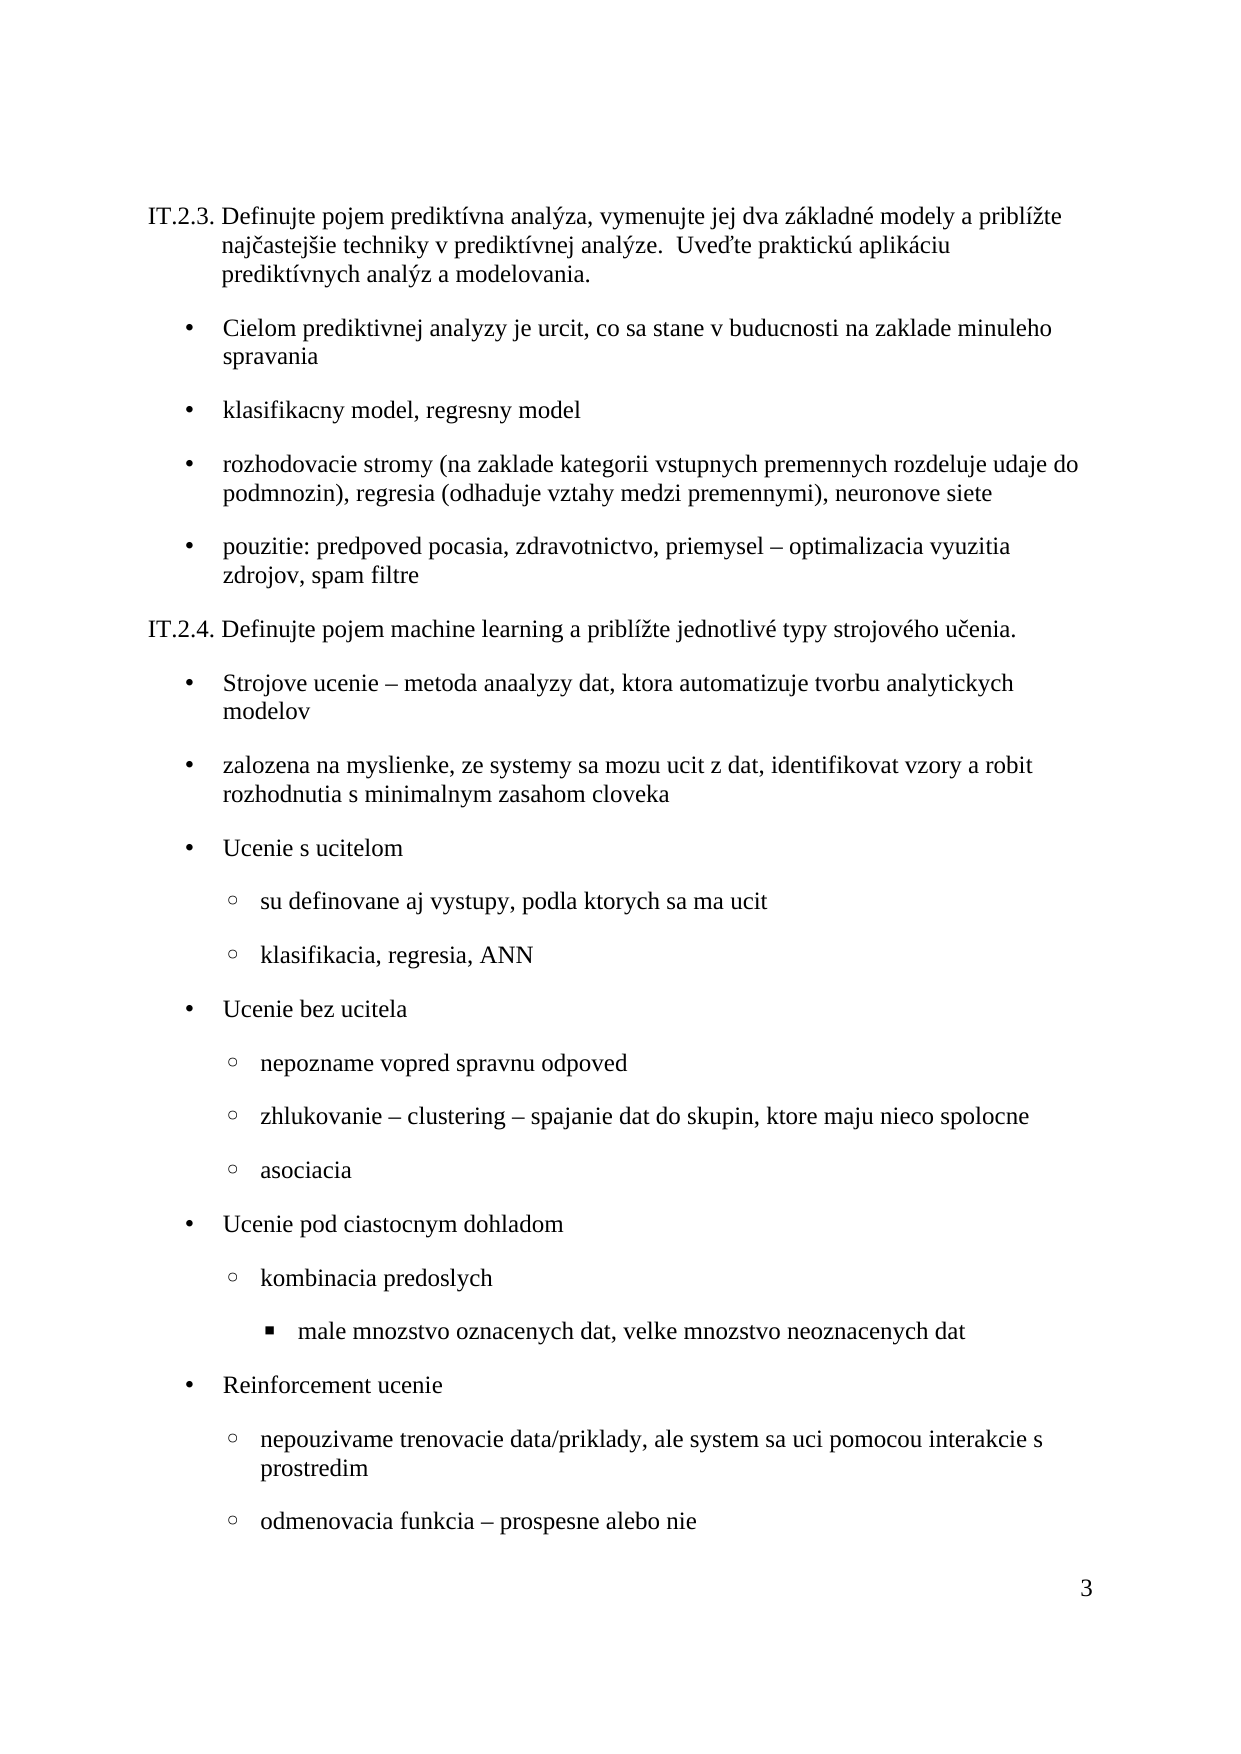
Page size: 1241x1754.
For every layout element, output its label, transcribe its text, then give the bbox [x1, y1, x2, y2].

list Cielom prediktivnej analyzy je urcit, co sa stane v buducnosti na zaklade minuleho spravania [185, 313, 1093, 370]
list klasifikacia, regresia, ANN [223, 940, 1093, 969]
list su definovane aj vystupy, podla ktorych sa ma ucit [223, 886, 1093, 915]
list kombinacia predoslych [223, 1263, 1093, 1291]
list male mnozstvo oznacenych dat, velke mnozstvo neoznacenych dat [260, 1316, 1093, 1345]
list Strojove ucenie – metoda anaalyzy dat, ktora automatizuje tvorbu analytickych modelov [185, 668, 1093, 725]
list zalozena na myslienke, ze systemy sa mozu ucit z dat, identifikovat vzory a robit rozhodnutia s minimalnym zasahom cloveka [185, 750, 1093, 808]
list asociacia [223, 1155, 1093, 1184]
text IT.2.3. Definujte pojem prediktívna analýza, vymenujte jej dva základné modely a priblížte najčastejšie techniky v prediktívnej analýze. Uveďte praktickú aplikáciu prediktívnych analýz a modelovania. [148, 201, 1093, 288]
list Ucenie s ucitelom [185, 833, 1093, 861]
list klasifikacny model, regresny model [185, 395, 1093, 424]
list Ucenie pod ciastocnym dohladom [185, 1209, 1093, 1238]
text IT.2.4. Definujte pojem machine learning a priblížte jednotlivé typy strojového učenia. [148, 614, 1093, 643]
list nepozname vopred spravnu odpoved [223, 1048, 1093, 1076]
list odmenovacia funkcia – prospesne alebo nie [223, 1506, 1093, 1535]
list zhlukovanie – clustering – spajanie dat do skupin, ktore maju nieco spolocne [223, 1101, 1093, 1130]
list nepouzivame trenovacie data/priklady, ale system sa uci pomocou interakcie s prostredim [223, 1424, 1093, 1481]
list Reinforcement ucenie [185, 1370, 1093, 1399]
list pouzitie: predpoved pocasia, zdravotnictvo, priemysel – optimalizacia vyuzitia zdrojov, spam filtre [185, 531, 1093, 589]
list rozhodovacie stromy (na zaklade kategorii vstupnych premennych rozdeluje udaje do podmnozin), regresia (odhaduje vztahy medzi premennymi), neuronove siete [185, 449, 1093, 506]
list Ucenie bez ucitela [185, 994, 1093, 1023]
